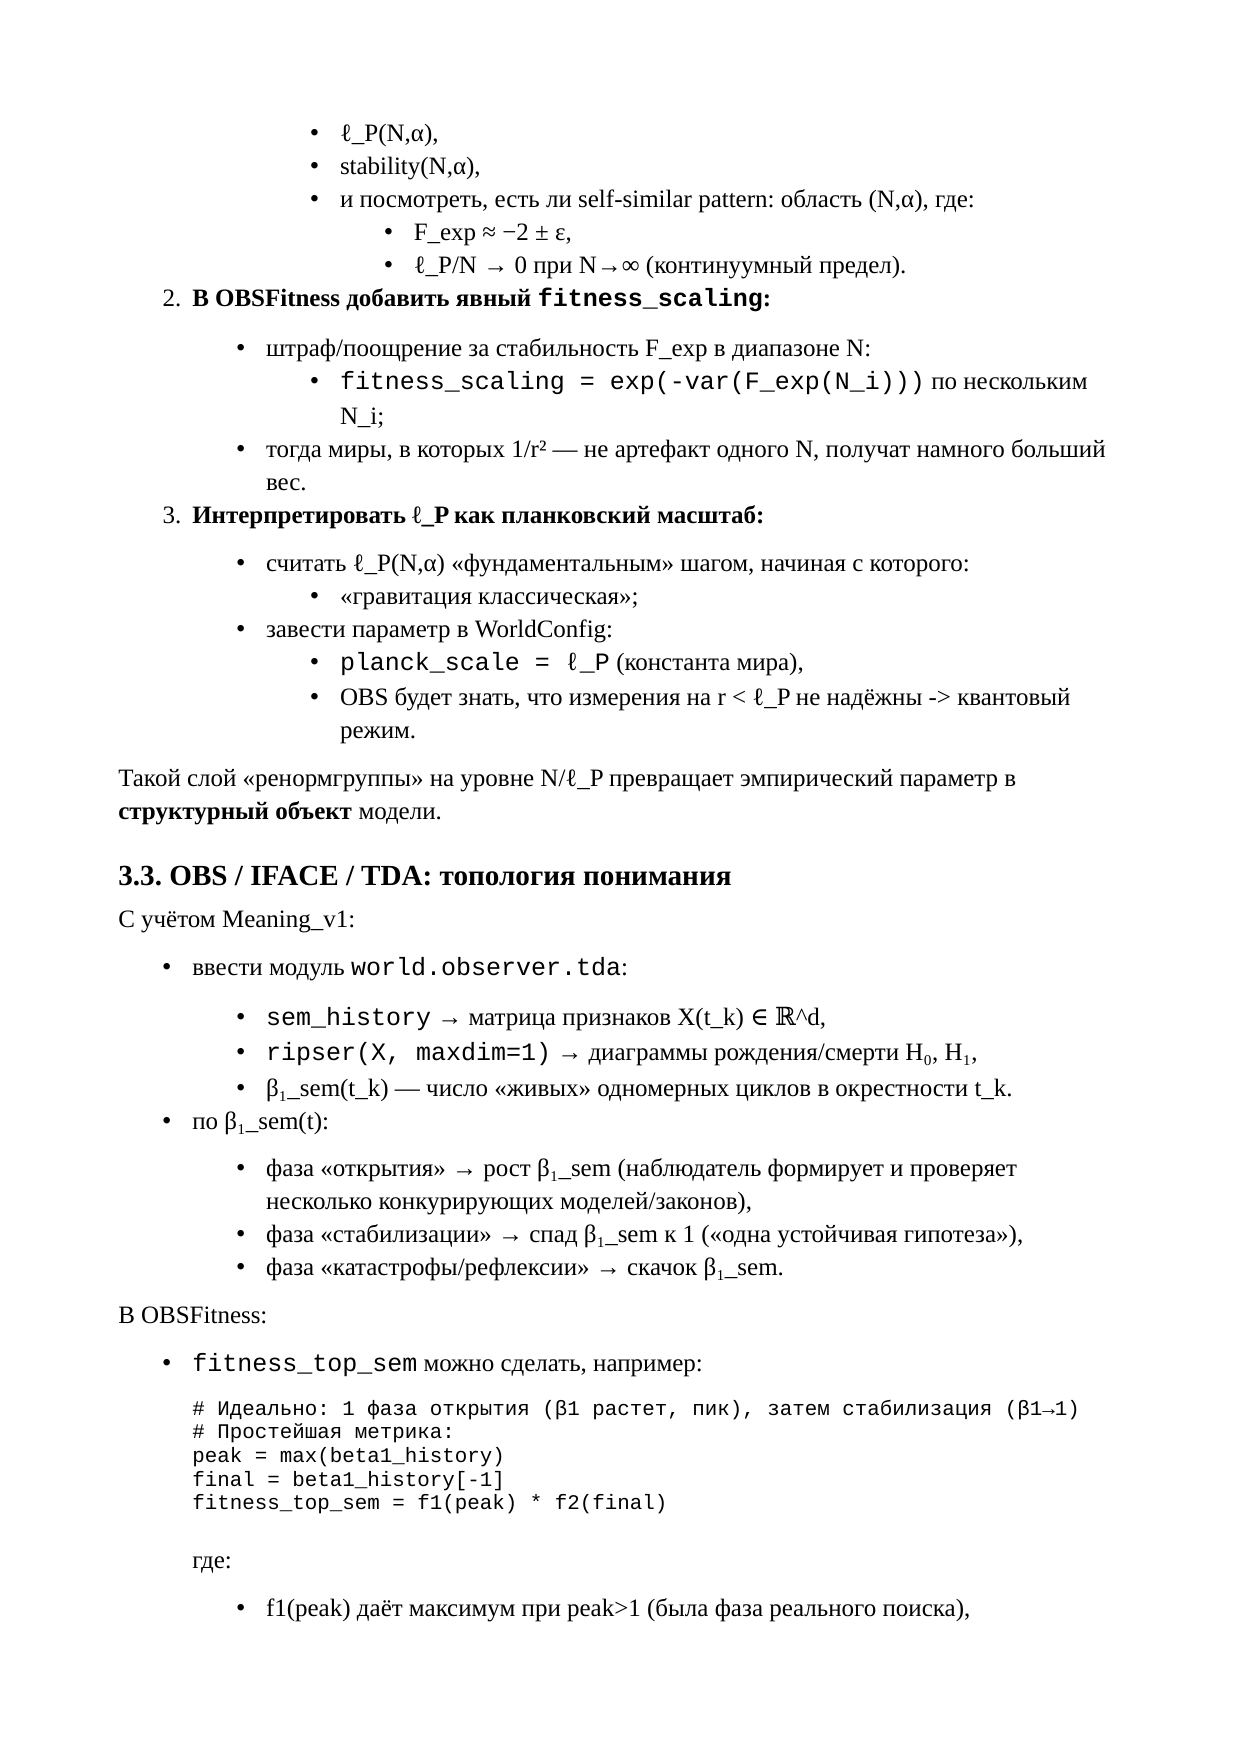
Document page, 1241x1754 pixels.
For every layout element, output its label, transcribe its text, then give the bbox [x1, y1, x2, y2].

list ℓ_P/N → 0 при N→∞ (континуумный предел). [384, 250, 1122, 279]
list # Идеально: 1 фаза открытия (β1 растет, пик), затем стабилизация (β1→1) [162, 1398, 1122, 1421]
list peak = max(beta1_history) [162, 1445, 1122, 1469]
list fitness_top_sem можно сделать, например: [162, 1348, 1122, 1378]
text Такой слой «ренормгруппы» на уровне N/ℓ_P превращает эмпирический параметр в структурный объект модели. [118, 763, 1122, 825]
list завести параметр в WorldConfig: [236, 614, 1122, 643]
list считать ℓ_P(N,α) «фундаментальным» шагом, начиная с которого: [236, 548, 1122, 577]
list # Простейшая метрика: [162, 1421, 1122, 1445]
list В OBSFitness добавить явный fitness_scaling: [162, 283, 1122, 314]
list f1(peak) даёт максимум при peak>1 (была фаза реального поиска), [236, 1593, 1122, 1622]
list «гравитация классическая»; [310, 581, 1122, 610]
list final = beta1_history[-1] [162, 1469, 1122, 1492]
list и посмотреть, есть ли self‑similar pattern: область (N,α), где: [310, 184, 1122, 213]
list фаза «стабилизации» → спад β₁_sem к 1 («одна устойчивая гипотеза»), [236, 1219, 1122, 1248]
list тогда миры, в которых 1/r² — не артефакт одного N, получат намного больший вес. [236, 434, 1122, 496]
list Интерпретировать ℓ_P как планковский масштаб: [162, 500, 1122, 529]
list β₁_sem(t_k) — число «живых» одномерных циклов в окрестности t_k. [236, 1073, 1122, 1102]
list ввести модуль world.observer.tda: [162, 952, 1122, 983]
list F_exp ≈ −2 ± ε, [384, 217, 1122, 246]
list fitness_scaling = exp(-var(F_exp(N_i))) по нескольким N_i; [310, 366, 1122, 430]
list fitness_top_sem = f1(peak) * f2(final) [162, 1492, 1122, 1516]
list штраф/поощрение за стабильность F_exp в диапазоне N: [236, 333, 1122, 362]
list где: [162, 1545, 1122, 1574]
list ℓ_P(N,α), [310, 118, 1122, 147]
list stability(N,α), [310, 151, 1122, 180]
list OBS будет знать, что измерения на r < ℓ_P не надёжны -> квантовый режим. [310, 682, 1122, 744]
list по β₁_sem(t): [162, 1106, 1122, 1134]
list фаза «катастрофы/рефлексии» → скачок β₁_sem. [236, 1252, 1122, 1281]
text С учётом Meaning_v1: [118, 904, 1122, 933]
list фаза «открытия» → рост β₁_sem (наблюдатель формирует и проверяет несколько конкурирующих моделей/законов), [236, 1153, 1122, 1215]
text В OBSFitness: [118, 1300, 1122, 1329]
list planck_scale = ℓ_P (константа мира), [310, 647, 1122, 678]
list ripser(X, maxdim=1) → диаграммы рождения/смерти H₀, H₁, [236, 1037, 1122, 1068]
subtitle 3.3. OBS / IFACE / TDA: топология понимания [118, 858, 1122, 892]
list sem_history → матрица признаков X(t_k) ∈ ℝ^d, [236, 1002, 1122, 1033]
